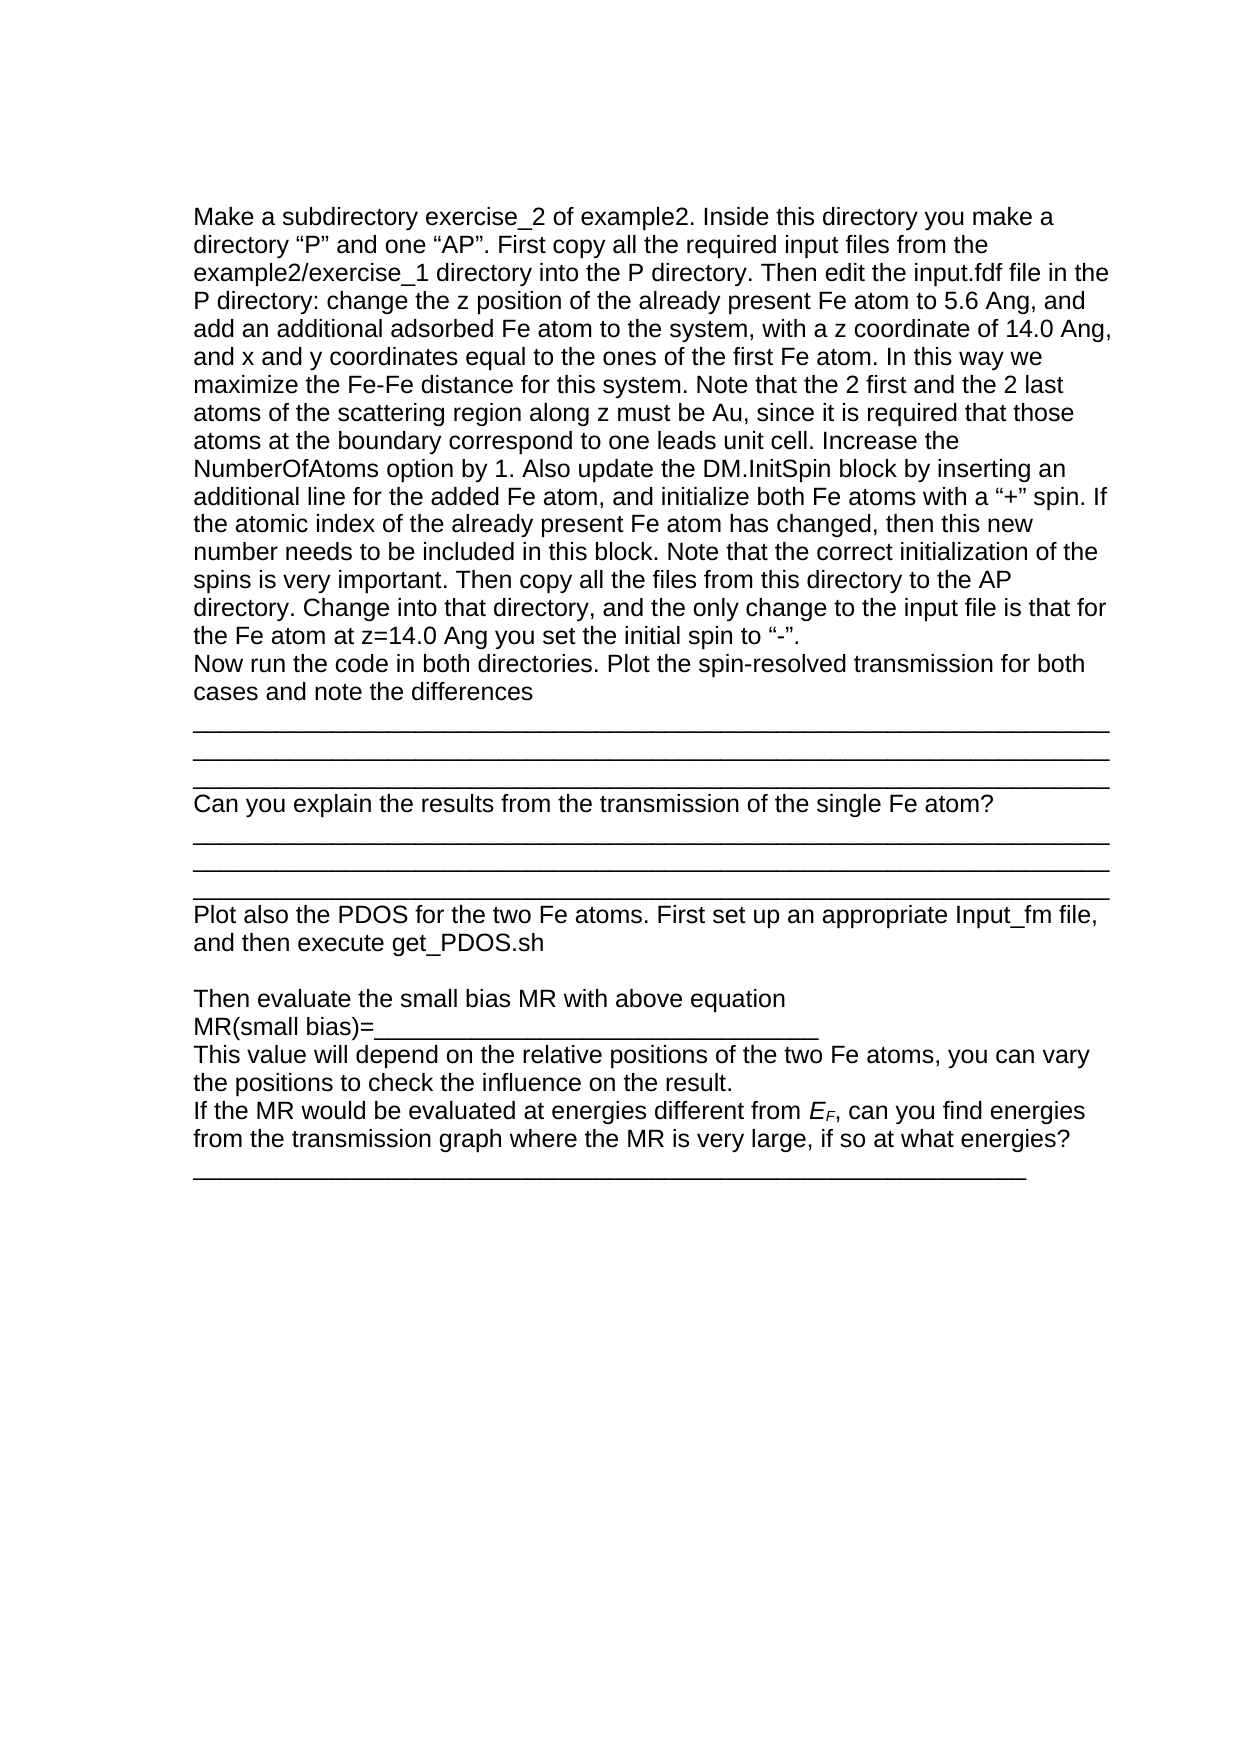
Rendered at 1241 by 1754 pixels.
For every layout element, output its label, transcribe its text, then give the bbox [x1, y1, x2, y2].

list Make a subdirectory exercise_2 of example2. Inside this directory you make a directory “P” and one “AP”. First copy all the required input files from the example2/exercise_1 directory into the P directory. Then edit the input.fdf file in the P directory: change the z position of the already present Fe atom to 5.6 Ang, and add an additional adsorbed Fe atom to the system, with a z coordinate of 14.0 Ang, and x and y coordinates equal to the ones of the first Fe atom. In this way we maximize the Fe-Fe distance for this system. Note that the 2 first and the 2 last atoms of the scattering region along z must be Au, since it is required that those atoms at the boundary correspond to one leads unit cell. Increase the NumberOfAtoms option by 1. Also update the DM.InitSpin block by inserting an additional line for the added Fe atom, and initialize both Fe atoms with a “+” spin. If the atomic index of the already present Fe atom has changed, then this new number needs to be included in this block. Note that the correct initialization of the spins is very important. Then copy all the files from this directory to the AP directory. Change into that directory, and the only change to the input file is that for the Fe atom at z=14.0 Ang you set the initial spin to “-”. Now run the code in both directories. Plot the spin-resolved transmission for both cases and note the differences ______________________________________________________________________________________________________________________________________________________________________________________________________ Can you explain the results from the transmission of the single Fe atom? ______________________________________________________________________________________________________________________________________________________________________________________________________ Plot also the PDOS for the two Fe atoms. First set up an appropriate Input_fm file, and then execute get_PDOS.sh Then evaluate the small bias MR with above equation MR(small bias)=________________________________ This value will depend on the relative positions of the two Fe atoms, you can vary the positions to check the influence on the result. If the MR would be evaluated at energies different from EF, can you find energies from the transmission graph where the MR is very large, if so at what energies? ____________________________________________________________ [156, 175, 1122, 1264]
